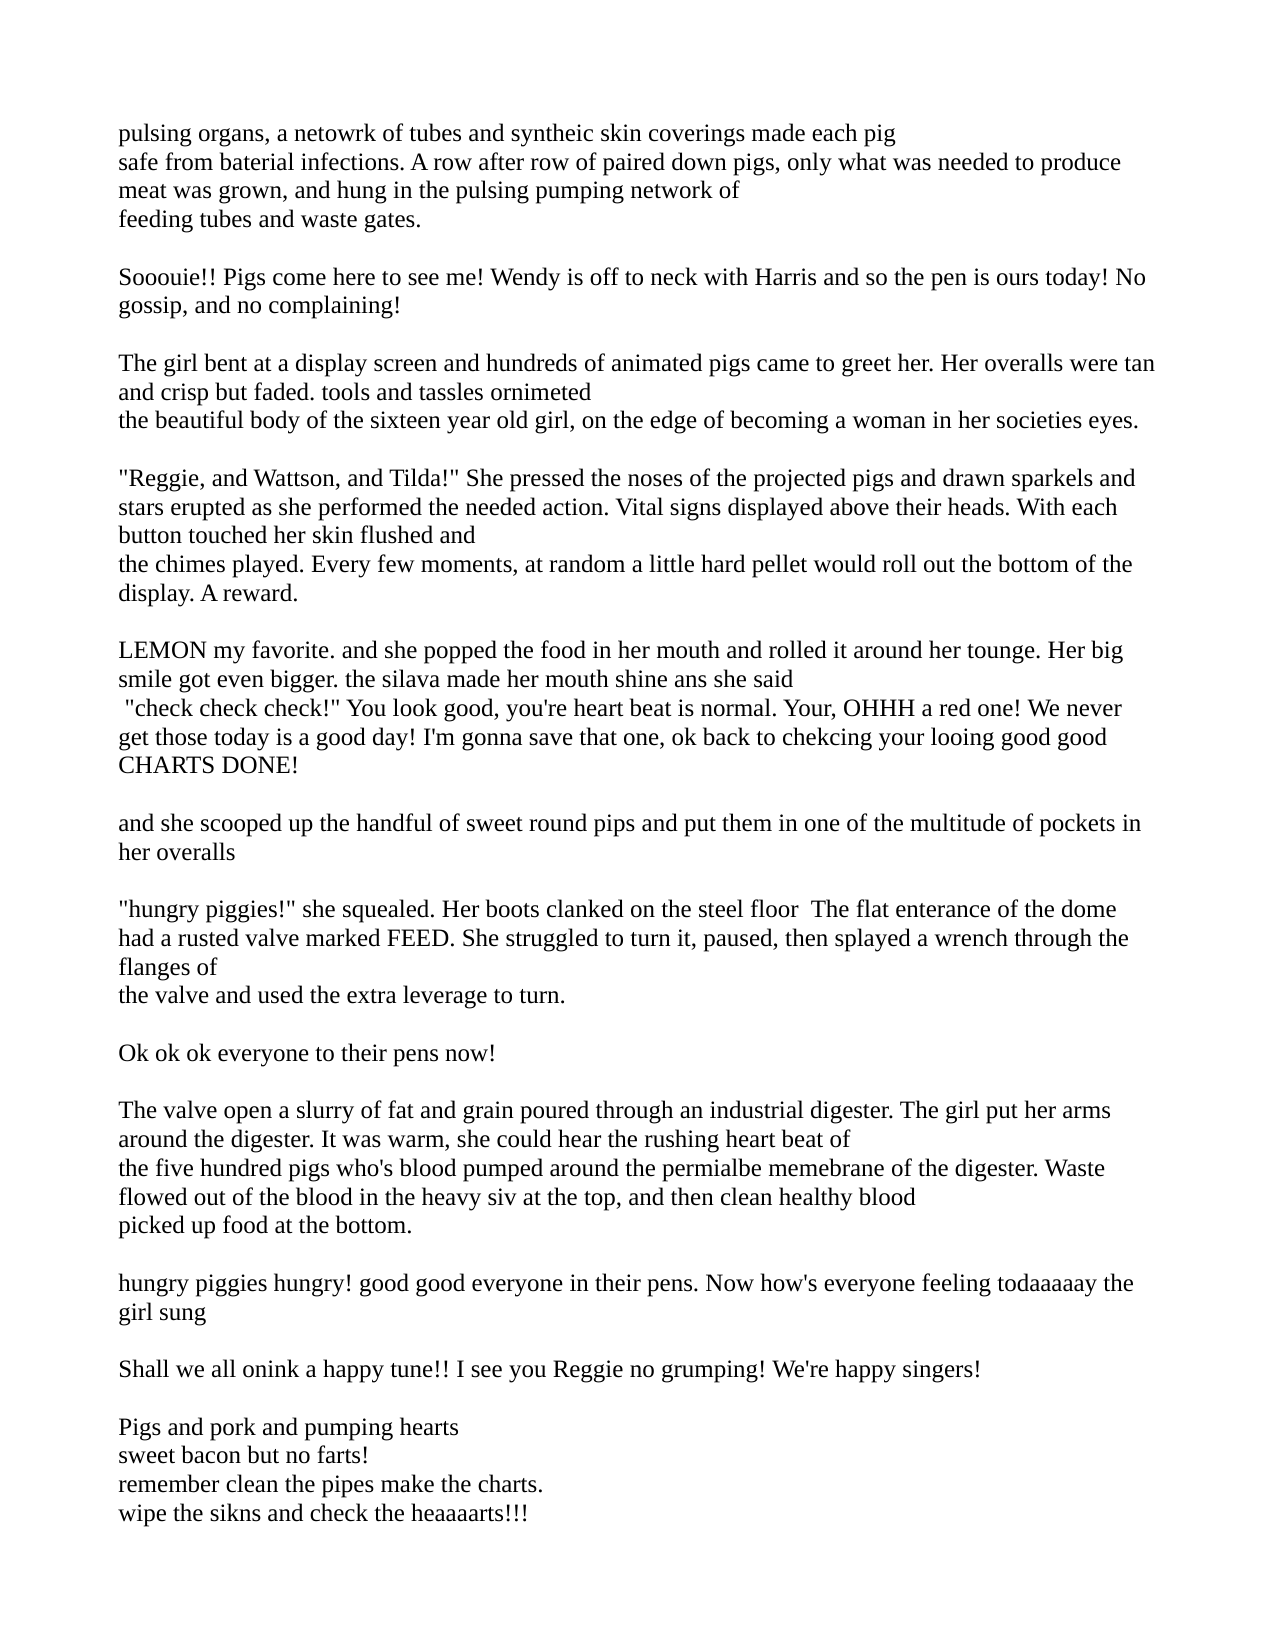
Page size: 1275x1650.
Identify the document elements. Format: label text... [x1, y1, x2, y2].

text the five hundred pigs who's blood pumped around the permialbe memebrane of the digester. Waste flowed out of the blood in the heavy siv at the top, and then clean healthy blood [118, 1153, 1157, 1211]
text CHARTS DONE! [118, 751, 1157, 779]
text "check check check!" You look good, you're heart beat is normal. Your, OHHH a red one! We never get those today is a good day! I'm gonna save that one, ok back to chekcing your looing good good [118, 693, 1157, 751]
text "Reggie, and Wattson, and Tilda!" She pressed the noses of the projected pigs and drawn sparkels and stars erupted as she performed the needed action. Vital signs displayed above their heads. With each button touched her skin flushed and [118, 463, 1157, 549]
text safe from baterial infections. A row after row of paired down pigs, only what was needed to produce meat was grown, and hung in the pulsing pumping network of [118, 147, 1157, 204]
text wipe the sikns and check the heaaaarts!!! [118, 1498, 1157, 1527]
text "hungry piggies!" she squealed. Her boots clanked on the steel floor The flat enterance of the dome had a rusted valve marked FEED. She struggled to turn it, paused, then splayed a wrench through the flanges of [118, 894, 1157, 981]
text Shall we all onink a happy tune!! I see you Reggie no grumping! We're happy singers! [118, 1354, 1157, 1383]
text the chimes played. Every few moments, at random a little hard pellet would roll out the bottom of the display. A reward. [118, 549, 1157, 607]
text the beautiful body of the sixteen year old girl, on the edge of becoming a woman in her societies eyes. [118, 406, 1157, 434]
text sweet bacon but no farts! [118, 1441, 1157, 1469]
text remember clean the pipes make the charts. [118, 1469, 1157, 1498]
text Ok ok ok everyone to their pens now! [118, 1038, 1157, 1067]
text hungry piggies hungry! good good everyone in their pens. Now how's everyone feeling todaaaaay the girl sung [118, 1268, 1157, 1326]
text pulsing organs, a netowrk of tubes and syntheic skin coverings made each pig [118, 118, 1157, 147]
text feeding tubes and waste gates. [118, 204, 1157, 233]
text Pigs and pork and pumping hearts [118, 1412, 1157, 1441]
text the valve and used the extra leverage to turn. [118, 981, 1157, 1009]
text LEMON my favorite. and she popped the food in her mouth and rolled it around her tounge. Her big smile got even bigger. the silava made her mouth shine ans she said [118, 636, 1157, 693]
text picked up food at the bottom. [118, 1211, 1157, 1239]
text The valve open a slurry of fat and grain poured through an industrial digester. The girl put her arms around the digester. It was warm, she could hear the rushing heart beat of [118, 1096, 1157, 1153]
text and she scooped up the handful of sweet round pips and put them in one of the multitude of pockets in her overalls [118, 808, 1157, 866]
text The girl bent at a display screen and hundreds of animated pigs came to greet her. Her overalls were tan and crisp but faded. tools and tassles ornimeted [118, 348, 1157, 406]
text Sooouie!! Pigs come here to see me! Wendy is off to neck with Harris and so the pen is ours today! No gossip, and no complaining! [118, 262, 1157, 319]
